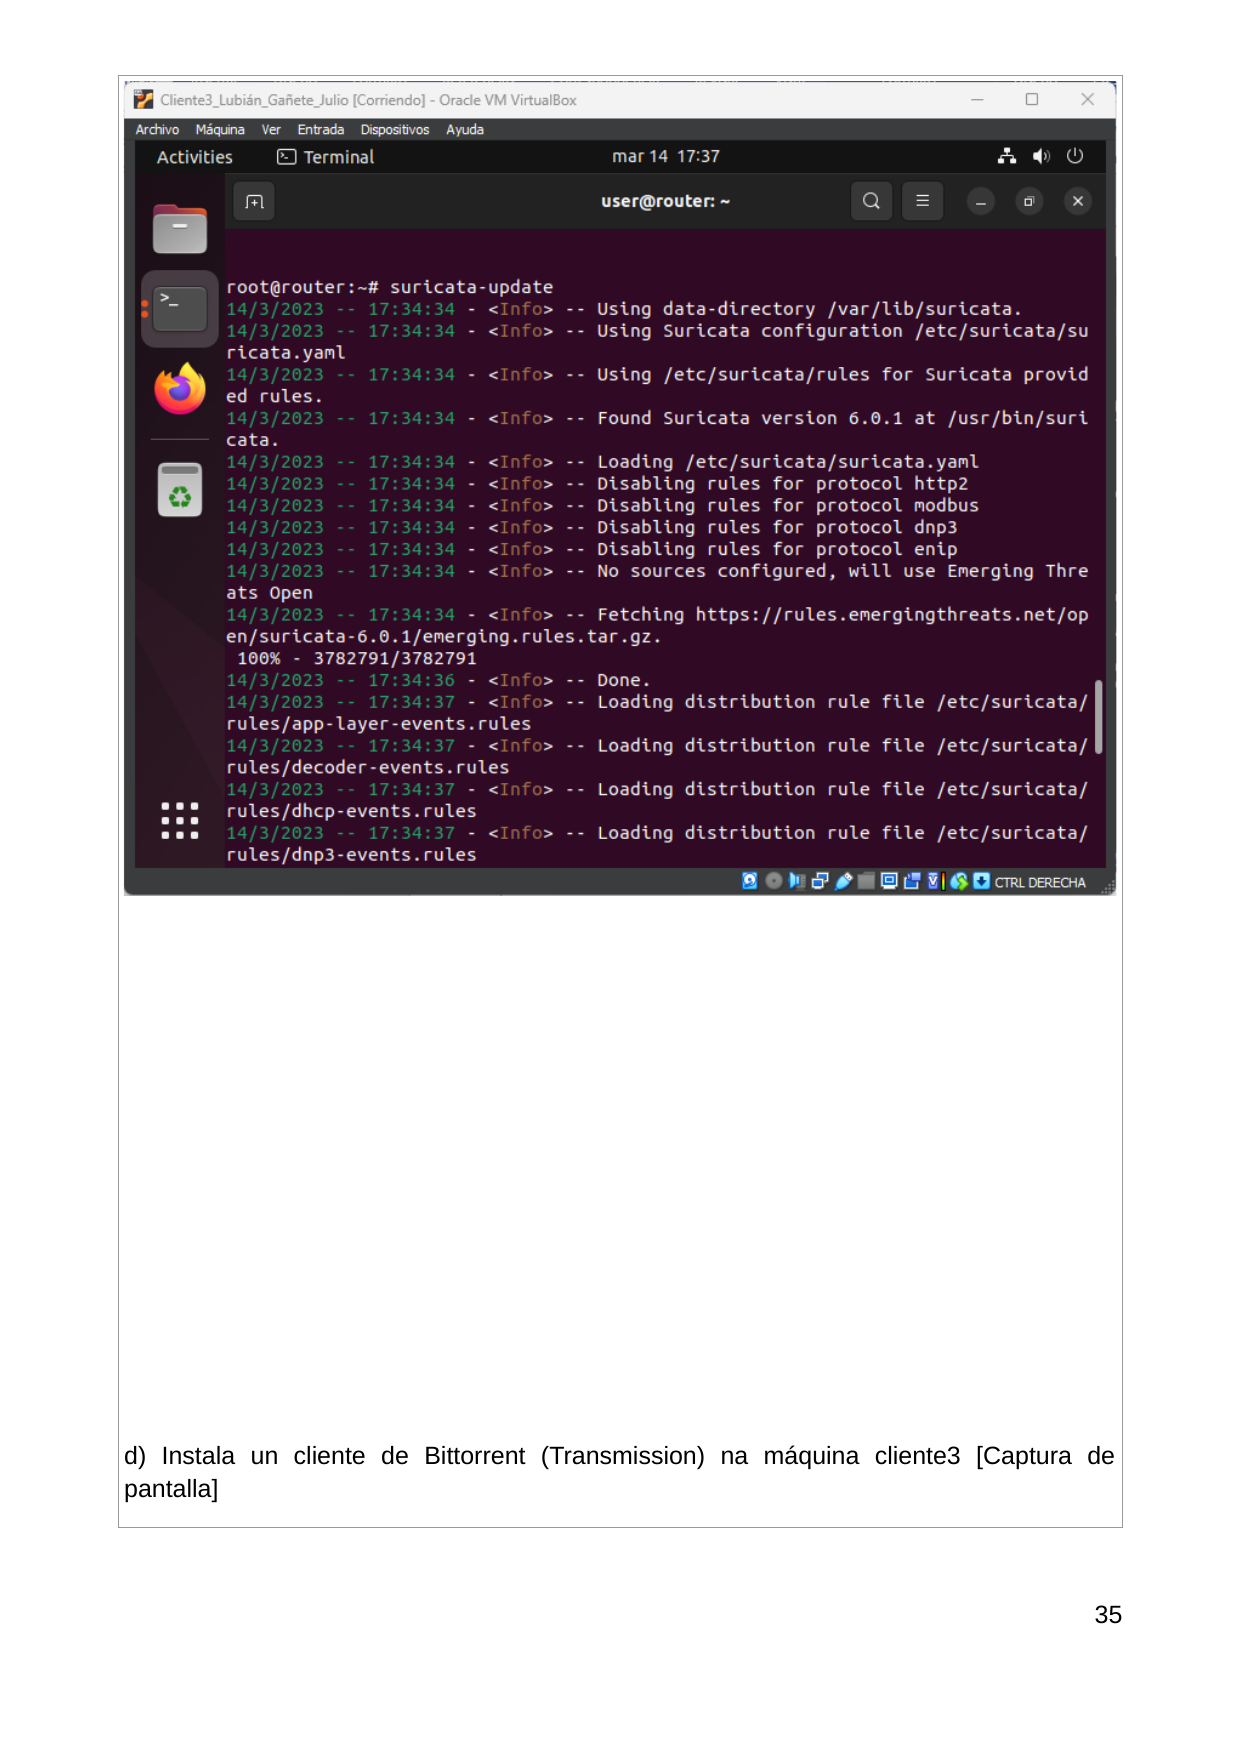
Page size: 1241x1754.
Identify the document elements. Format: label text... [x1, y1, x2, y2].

table_cell d) Instala un cliente de Bittorrent (Transmission) na máquina cliente3 [Captura de pantalla] [119, 76, 1122, 1527]
